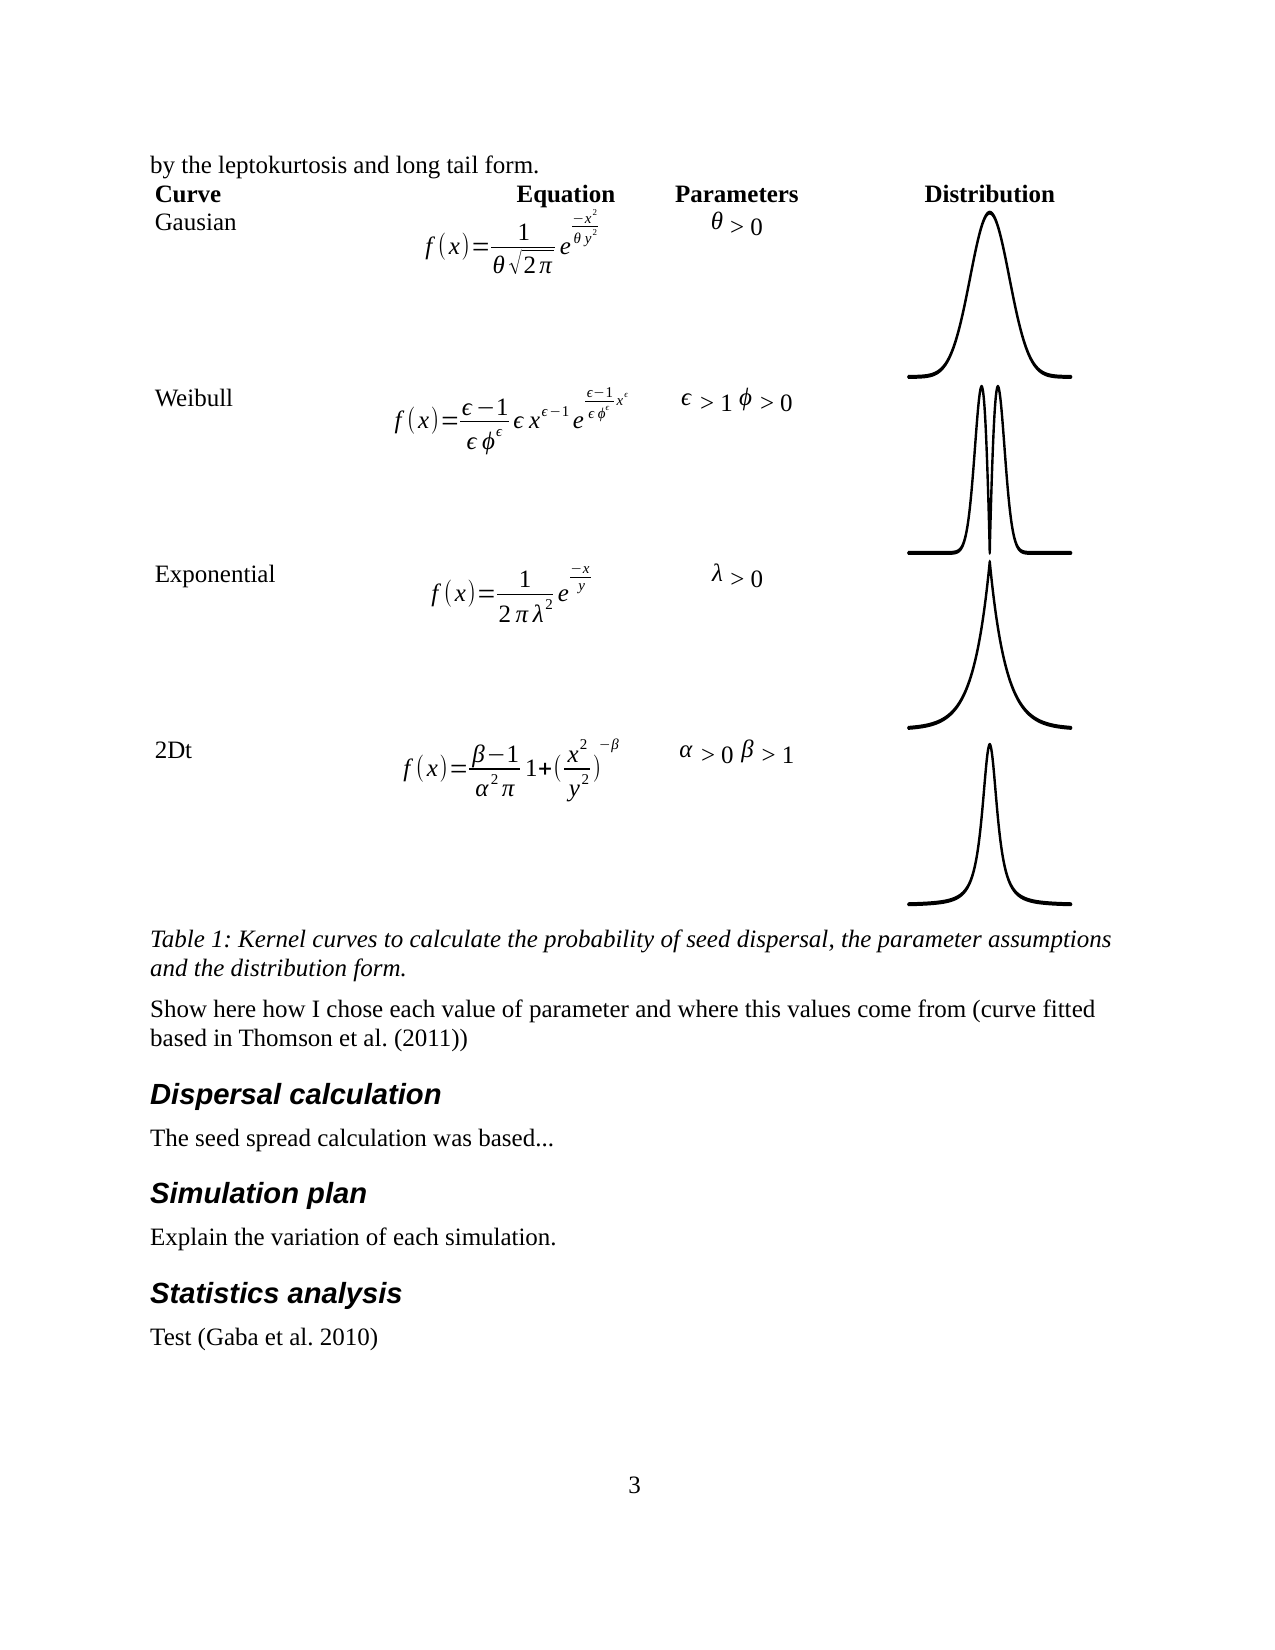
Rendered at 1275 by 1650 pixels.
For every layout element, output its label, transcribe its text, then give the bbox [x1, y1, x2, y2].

subtitle Simulation plan [150, 1176, 1125, 1210]
table_cell [403, 560, 619, 736]
table_cell [1078, 560, 1125, 736]
text The seed spread calculation was based... [150, 1123, 1125, 1151]
table_cell Gausian [150, 208, 403, 383]
table_cell [1078, 384, 1125, 559]
table_cell [854, 560, 902, 736]
table_cell > 0 > 1 [619, 736, 854, 912]
table_cell [403, 384, 619, 559]
table_cell [1078, 208, 1125, 383]
table_cell 2Dt [150, 736, 403, 912]
table_header Parameters [619, 179, 854, 207]
table_cell [403, 736, 619, 912]
subtitle Statistics analysis [150, 1276, 1125, 1310]
table_header Distribution [854, 179, 1125, 207]
table_cell > 1 > 0 [619, 384, 854, 559]
table_cell Weibull [150, 384, 403, 559]
table_cell Exponential [150, 560, 403, 736]
subtitle Dispersal calculation [150, 1077, 1125, 1110]
table_header Curve [150, 179, 403, 207]
text by the leptokurtosis and long tail form. [150, 150, 1125, 179]
text Test (Gaba et al. 2010) [150, 1322, 1125, 1351]
table_cell [403, 208, 619, 383]
table_cell [854, 736, 902, 912]
table_cell [854, 208, 902, 383]
text Show here how I chose each value of parameter and where this values come from (curve fitted based in Thomson et al. (2011)) [150, 994, 1125, 1052]
table_cell > 0 [619, 208, 854, 383]
text Explain the variation of each simulation. [150, 1222, 1125, 1251]
text Table 1: Kernel curves to calculate the probability of seed dispersal, the parameter assumptions and the distribution form. [150, 924, 1125, 982]
table_cell [1078, 736, 1125, 912]
table_cell > 0 [619, 560, 854, 736]
table_cell [854, 384, 902, 559]
table_header Equation [403, 179, 619, 207]
